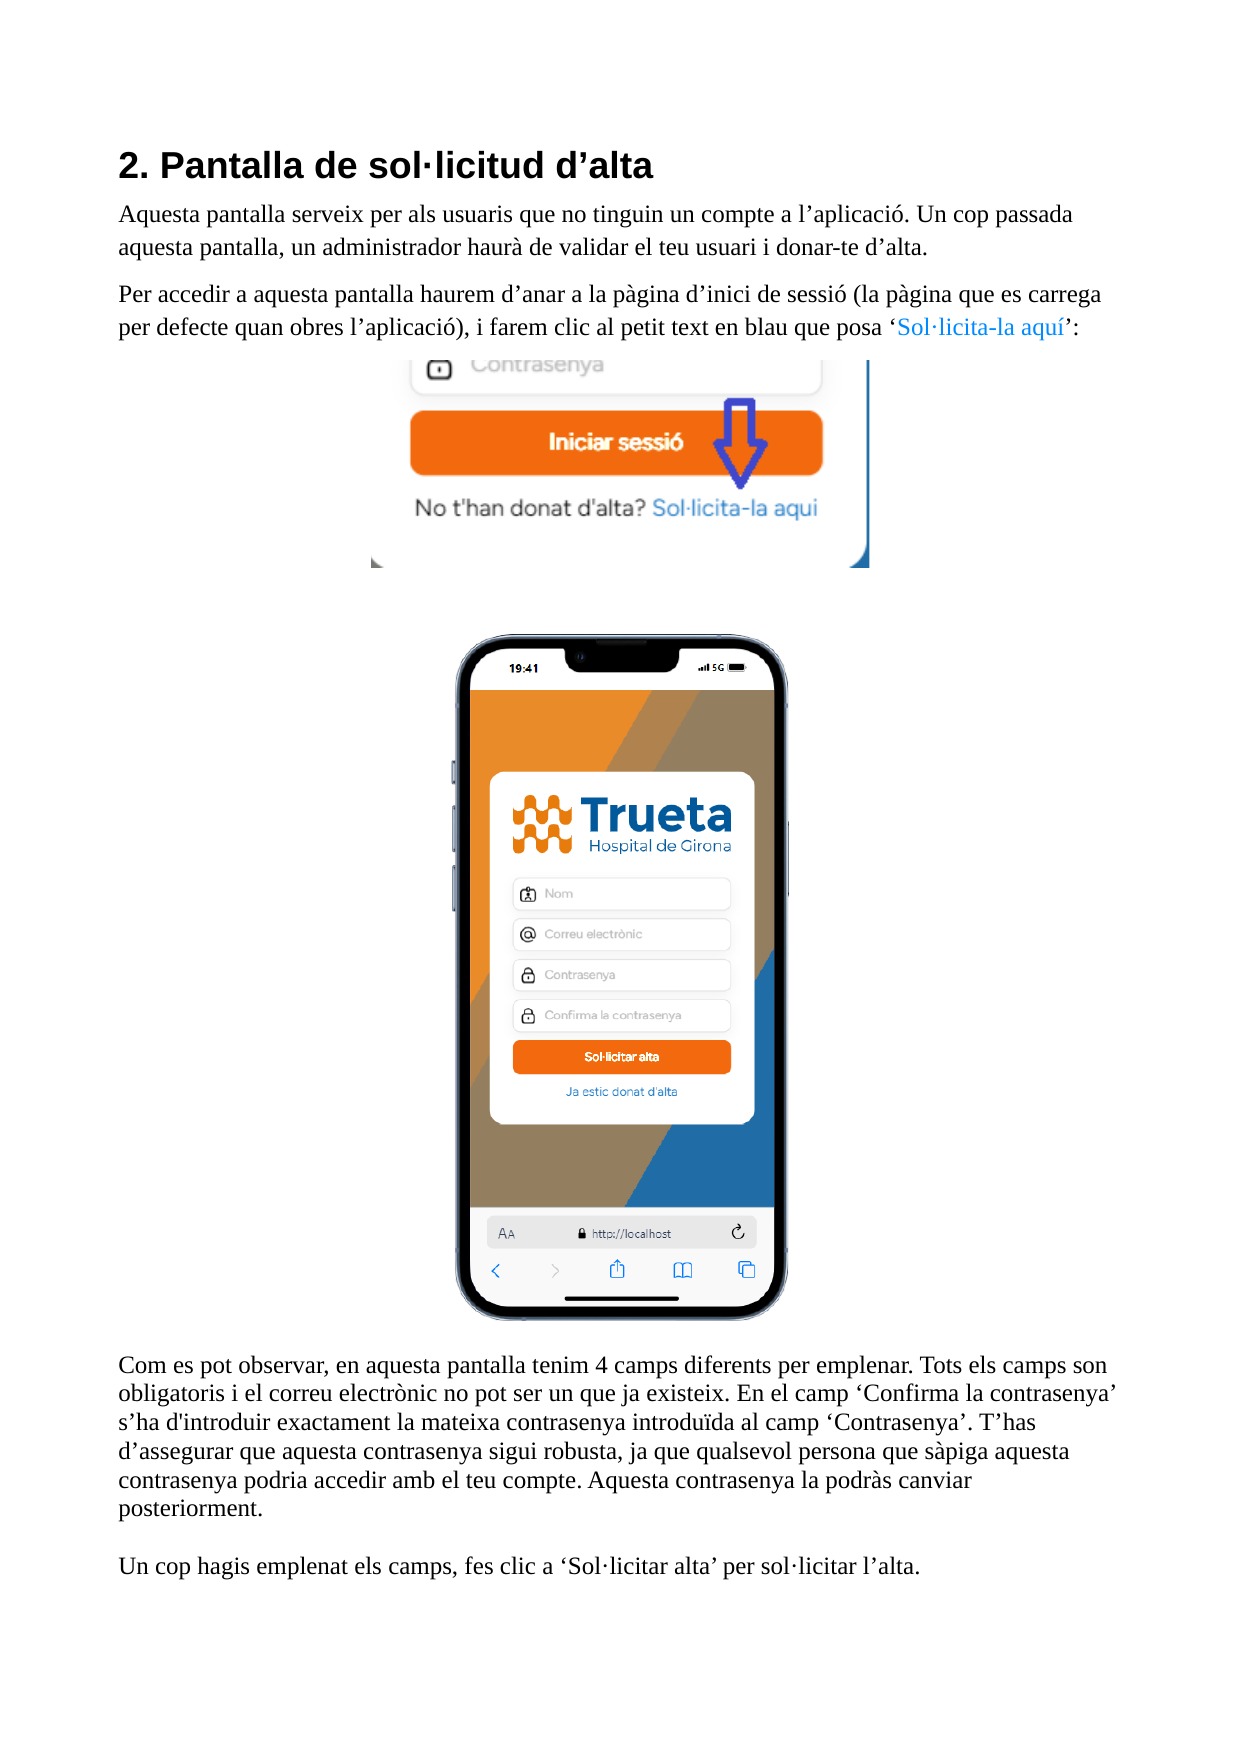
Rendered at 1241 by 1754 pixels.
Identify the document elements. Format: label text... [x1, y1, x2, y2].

text Aquesta pantalla serveix per als usuaris que no tinguin un compte a l’aplicació. Un cop passada aquesta pantalla, un administrador haurà de validar el teu usuari i donar-te d’alta. [118, 199, 1122, 261]
text Com es pot observar, en aquesta pantalla tenim 4 camps diferents per emplenar. Tots els camps son obligatoris i el correu electrònic no pot ser un que ja existeix. En el camp ‘Confirma la contrasenya’ s’ha d'introduir exactament la mateixa contrasenya introduïda al camp ‘Contrasenya’. T’has d’assegurar que aquesta contrasenya sigui robusta, ja que qualsevol persona que sàpiga aquesta contrasenya podria accedir amb el teu compte. Aquesta contrasenya la podràs canviar posteriorment. [118, 1350, 1122, 1522]
picture [451, 634, 789, 1321]
text Un cop hagis emplenat els camps, fes clic a ‘Sol·licitar alta’ per sol·licitar l’alta. [118, 1551, 1122, 1580]
subtitle 2. Pantalla de sol·licitud d’alta [118, 143, 1122, 186]
text Per accedir a aquesta pantalla haurem d’anar a la pàgina d’inici de sessió (la pàgina que es carrega per defecte quan obres l’aplicació), i farem clic al petit text en blau que posa ‘Sol·licita-la aquí’: [118, 279, 1122, 341]
picture [371, 360, 870, 568]
